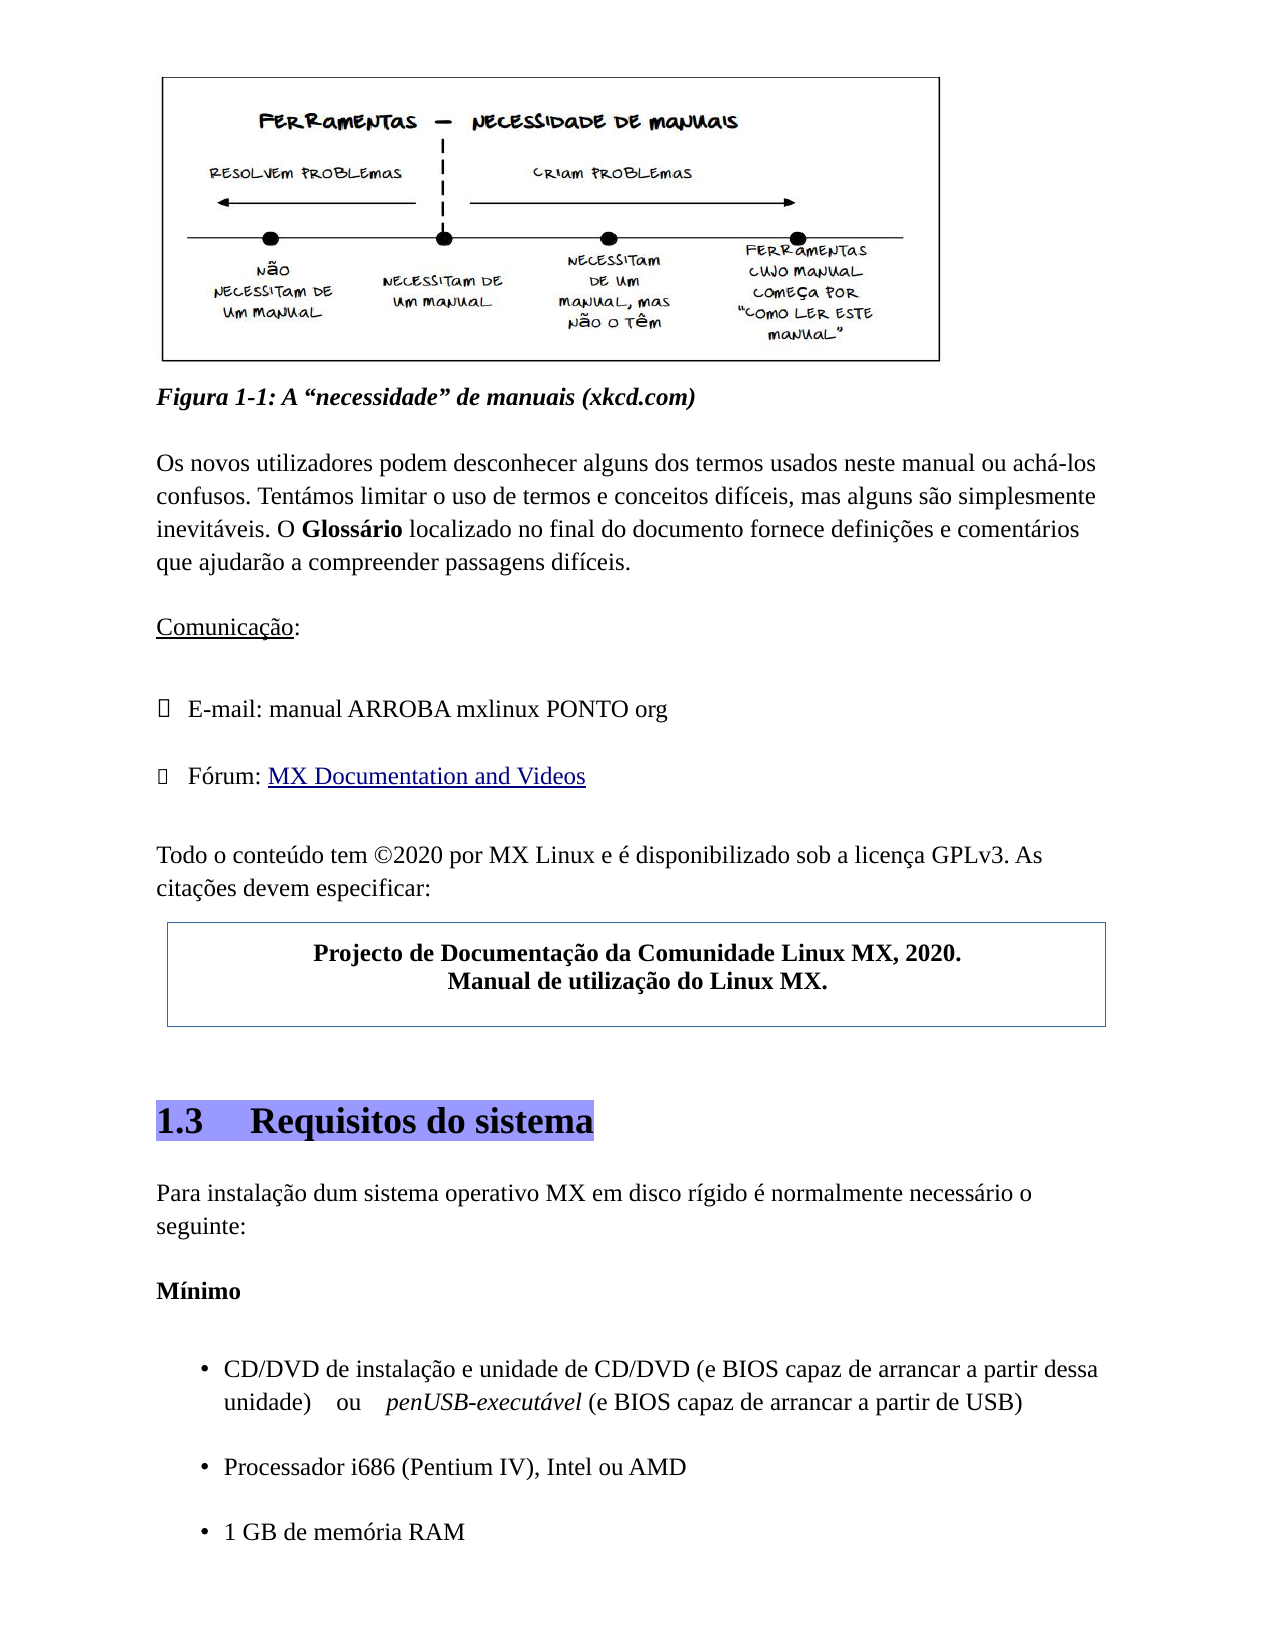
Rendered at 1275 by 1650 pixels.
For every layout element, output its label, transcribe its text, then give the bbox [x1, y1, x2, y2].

list CD/DVD de instalação e unidade de CD/DVD (e BIOS capaz de arrancar a partir dessa unidade) ou penUSB-executável (e BIOS capaz de arrancar a partir de USB) [194, 1348, 1125, 1416]
text Manual de utilização do Linux MX. [168, 967, 1105, 994]
list Processador i686 (Pentium IV), Intel ou AMD [194, 1447, 1125, 1481]
list Fórum: MX Documentation and Videos [150, 756, 1125, 797]
text Figura 1-1: A “necessidade” de manuais (xkcd.com) [150, 377, 1125, 411]
list E-mail: manual ARROBA mxlinux PONTO org [150, 685, 1125, 725]
text Projecto de Documentação da Comunidade Linux MX, 2020. [168, 933, 1105, 967]
list 1 GB de memória RAM [194, 1512, 1125, 1552]
text Os novos utilizadores podem desconhecer alguns dos termos usados neste manual ou achá-los confusos. Tentámos limitar o uso de termos e conceitos difíceis, mas alguns são simplesmente inevitáveis. O Glossário localizado no final do documento fornece definições e comentários que ajudarão a compreender passagens difíceis. [150, 442, 1125, 576]
text Comunicação: [150, 607, 1125, 647]
text Todo o conteúdo tem ©2020 por MX Linux e é disponibilizado sob a licença GPLv3. As citações devem especificar: [150, 834, 1125, 902]
picture [156, 71, 946, 366]
subtitle 1.3 Requisitos do sistema [150, 1094, 1125, 1141]
text Mínimo [150, 1271, 1125, 1311]
text Para instalação dum sistema operativo MX em disco rígido é normalmente necessário o seguinte: [150, 1173, 1125, 1240]
